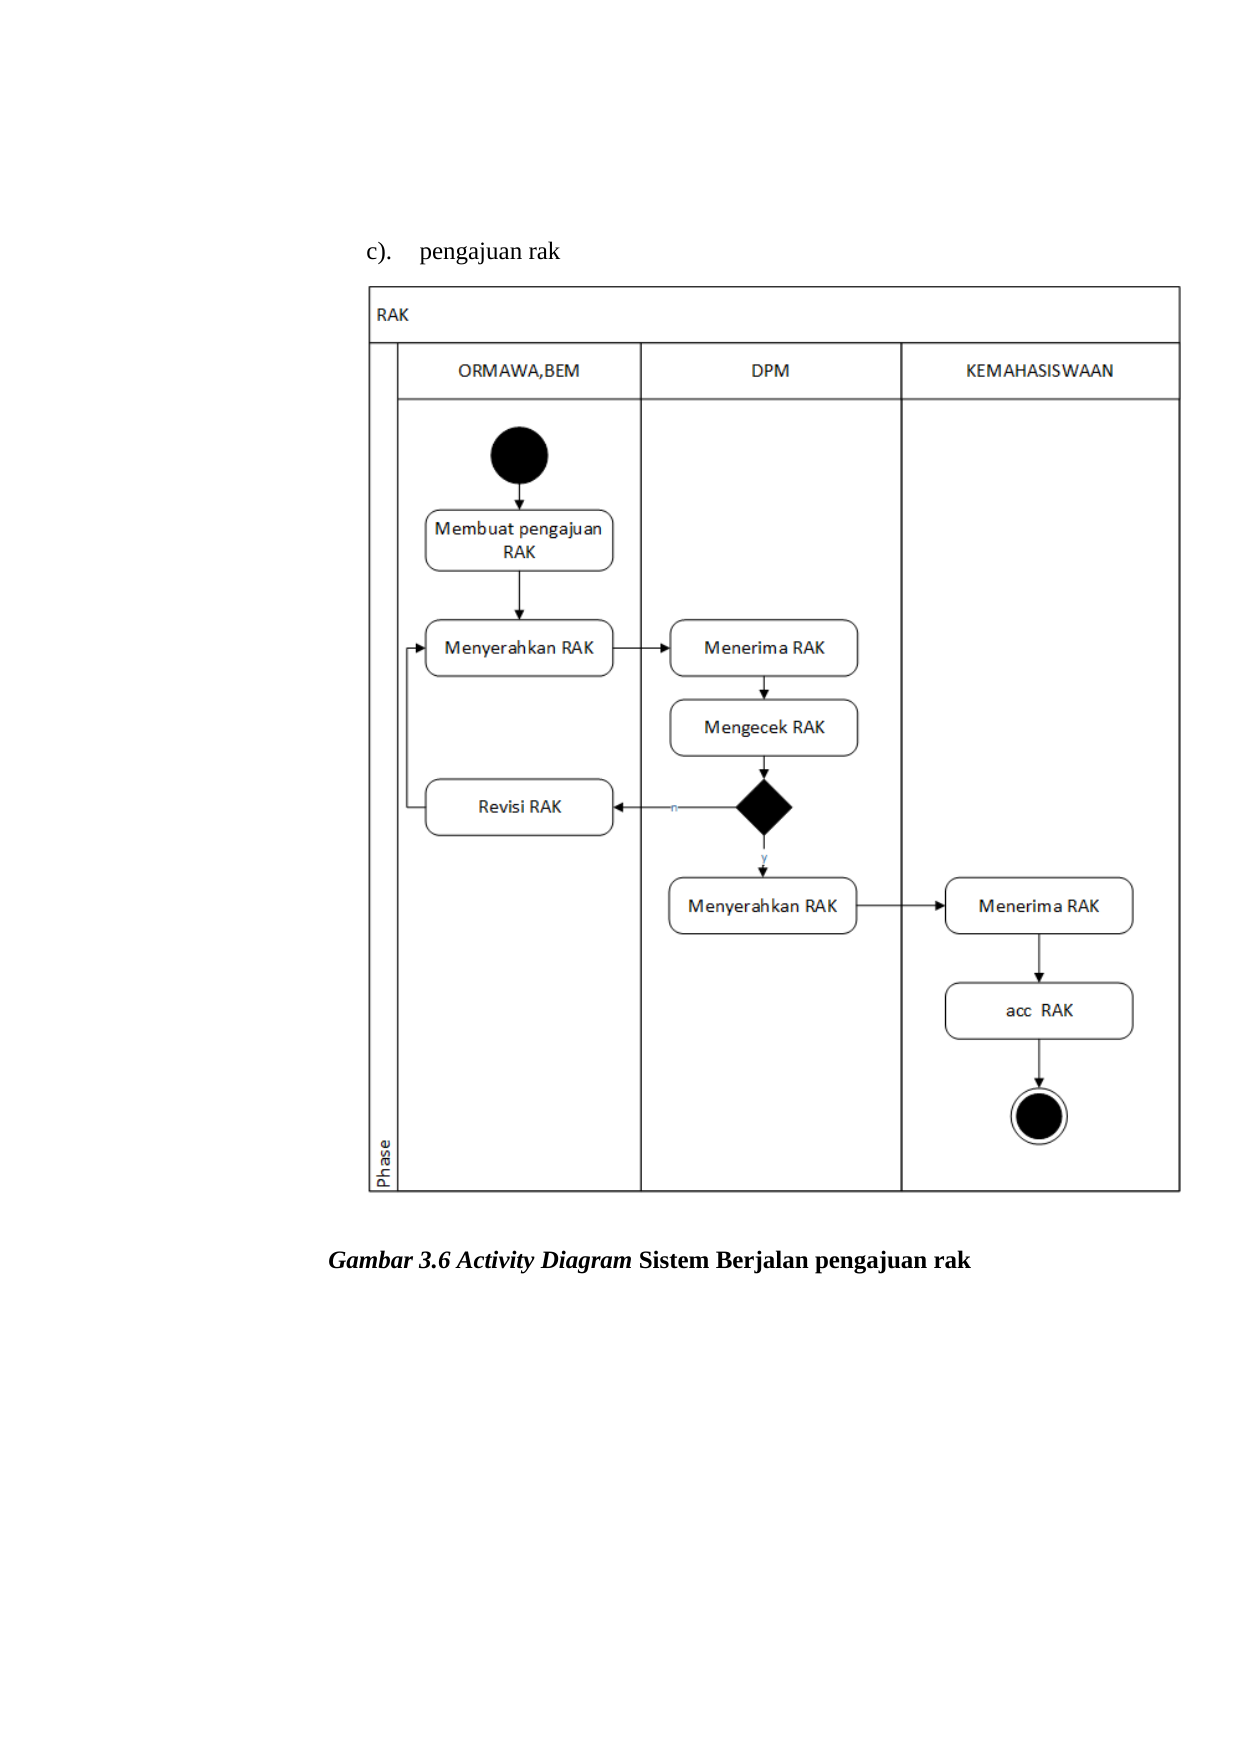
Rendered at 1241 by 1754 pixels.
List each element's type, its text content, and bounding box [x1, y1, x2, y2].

list pengajuan rak [313, 236, 1063, 265]
picture [365, 285, 1181, 1199]
text Gambar 3.6 Activity Diagram Sistem Berjalan pengajuan rak [236, 1245, 1063, 1274]
table_header [236, 279, 1063, 1233]
